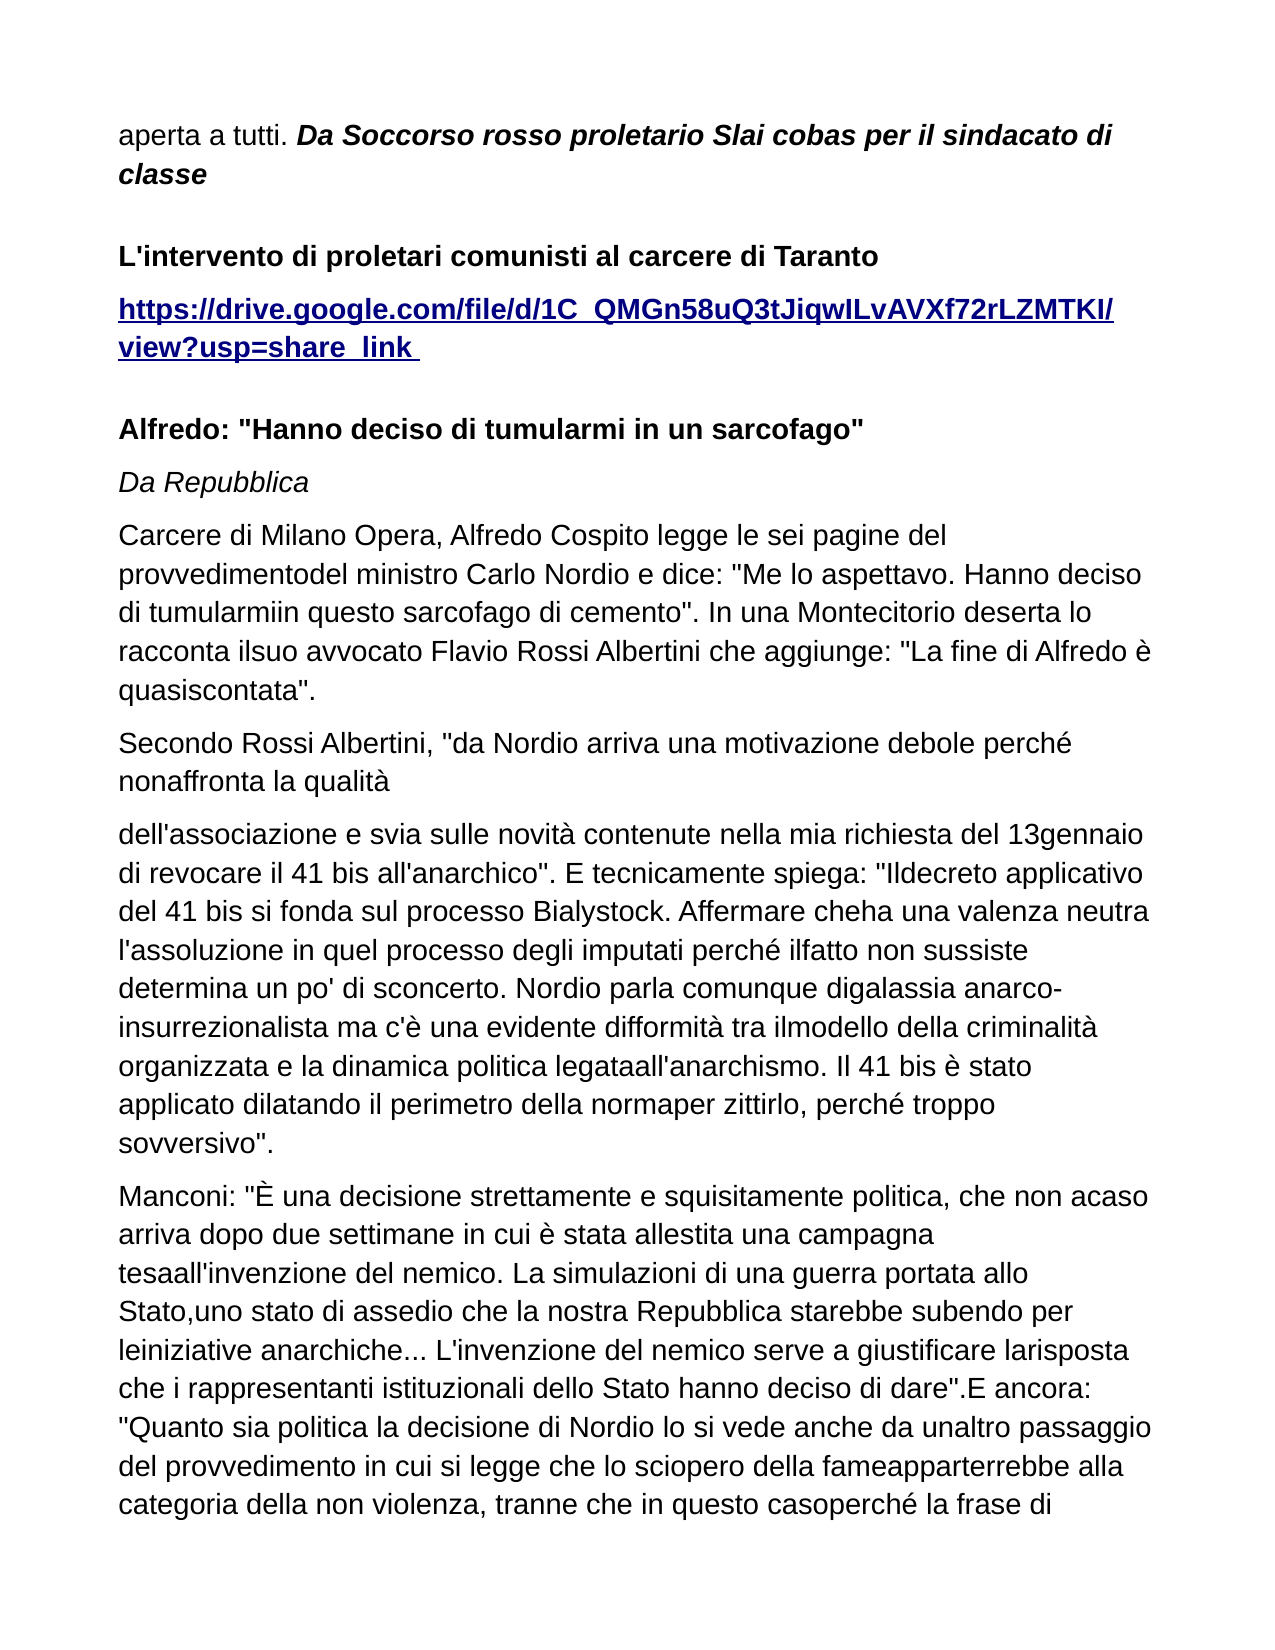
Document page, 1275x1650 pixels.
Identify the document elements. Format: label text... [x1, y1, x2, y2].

text https://drive.google.com/file/d/1C_QMGn58uQ3tJiqwILvAVXf72rLZMTKI/view?usp=share_link [118, 292, 1157, 364]
text Alfredo: "Hanno deciso di tumularmi in un sarcofago" [118, 412, 1157, 446]
text aperta a tutti. Da Soccorso rosso proletario Slai cobas per il sindacato di classe [118, 118, 1157, 190]
text L'intervento di proletari comunisti al carcere di Taranto [118, 238, 1157, 272]
text Manconi: "È una decisione strettamente e squisitamente politica, che non acaso arriva dopo due settimane in cui è stata allestita una campagna tesaall'invenzione del nemico. La simulazioni di una guerra portata allo Stato,uno stato di assedio che la nostra Repubblica starebbe subendo per leiniziative anarchiche... L'invenzione del nemico serve a giustificare larisposta che i rappresentanti istituzionali dello Stato hanno deciso di dare".E ancora: "Quanto sia politica la decisione di Nordio lo si vede anche da unaltro passaggio del provvedimento in cui si legge che lo sciopero della fameapparterrebbe alla categoria della non violenza, tranne che in questo casoperché la frase di [118, 1179, 1157, 1521]
text Secondo Rossi Albertini, "da Nordio arriva una motivazione debole perché nonaffronta la qualità [118, 726, 1157, 798]
text Carcere di Milano Opera, Alfredo Cospito legge le sei pagine del provvedimentodel ministro Carlo Nordio e dice: "Me lo aspettavo. Hanno deciso di tumularmiin questo sarcofago di cemento". In una Montecitorio deserta lo racconta ilsuo avvocato Flavio Rossi Albertini che aggiunge: "La fine di Alfredo è quasiscontata". [118, 518, 1157, 706]
text dell'associazione e svia sulle novità contenute nella mia richiesta del 13gennaio di revocare il 41 bis all'anarchico". E tecnicamente spiega: "Ildecreto applicativo del 41 bis si fonda sul processo Bialystock. Affermare cheha una valenza neutra l'assoluzione in quel processo degli imputati perché ilfatto non sussiste determina un po' di sconcerto. Nordio parla comunque digalassia anarco-insurrezionalista ma c'è una evidente difformità tra ilmodello della criminalità organizzata e la dinamica politica legataall'anarchismo. Il 41 bis è stato applicato dilatando il perimetro della normaper zittirlo, perché troppo sovversivo". [118, 817, 1157, 1159]
text Da Repubblica [118, 465, 1157, 499]
